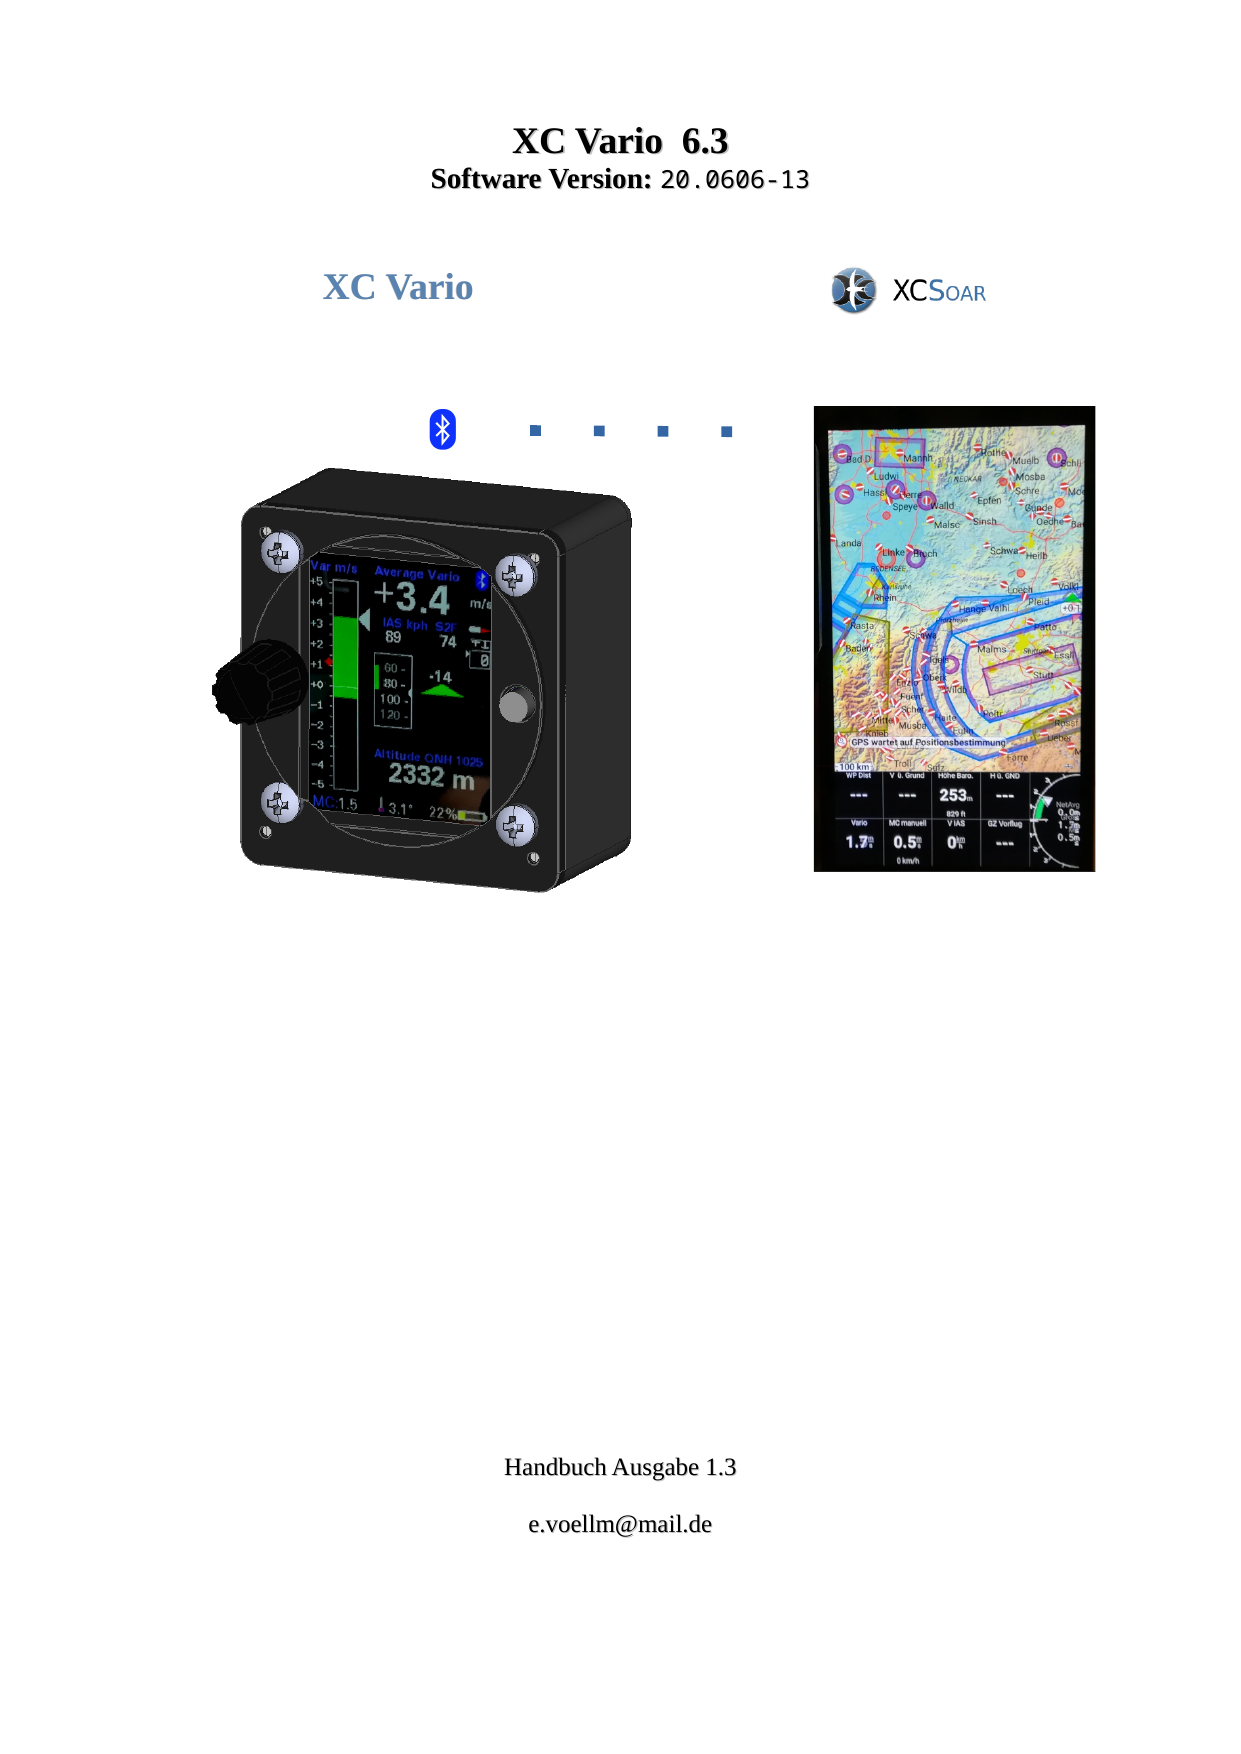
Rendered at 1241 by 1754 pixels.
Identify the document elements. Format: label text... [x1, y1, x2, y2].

picture [113, 406, 1118, 964]
text Handbuch Ausgabe 1.3 [118, 1452, 1122, 1481]
text Software Version: 20.0606-13 [118, 161, 1122, 224]
text e.voellm@mail.de [118, 1509, 1122, 1538]
picture [830, 266, 988, 315]
text XC Vario 6.3 [118, 118, 1122, 161]
